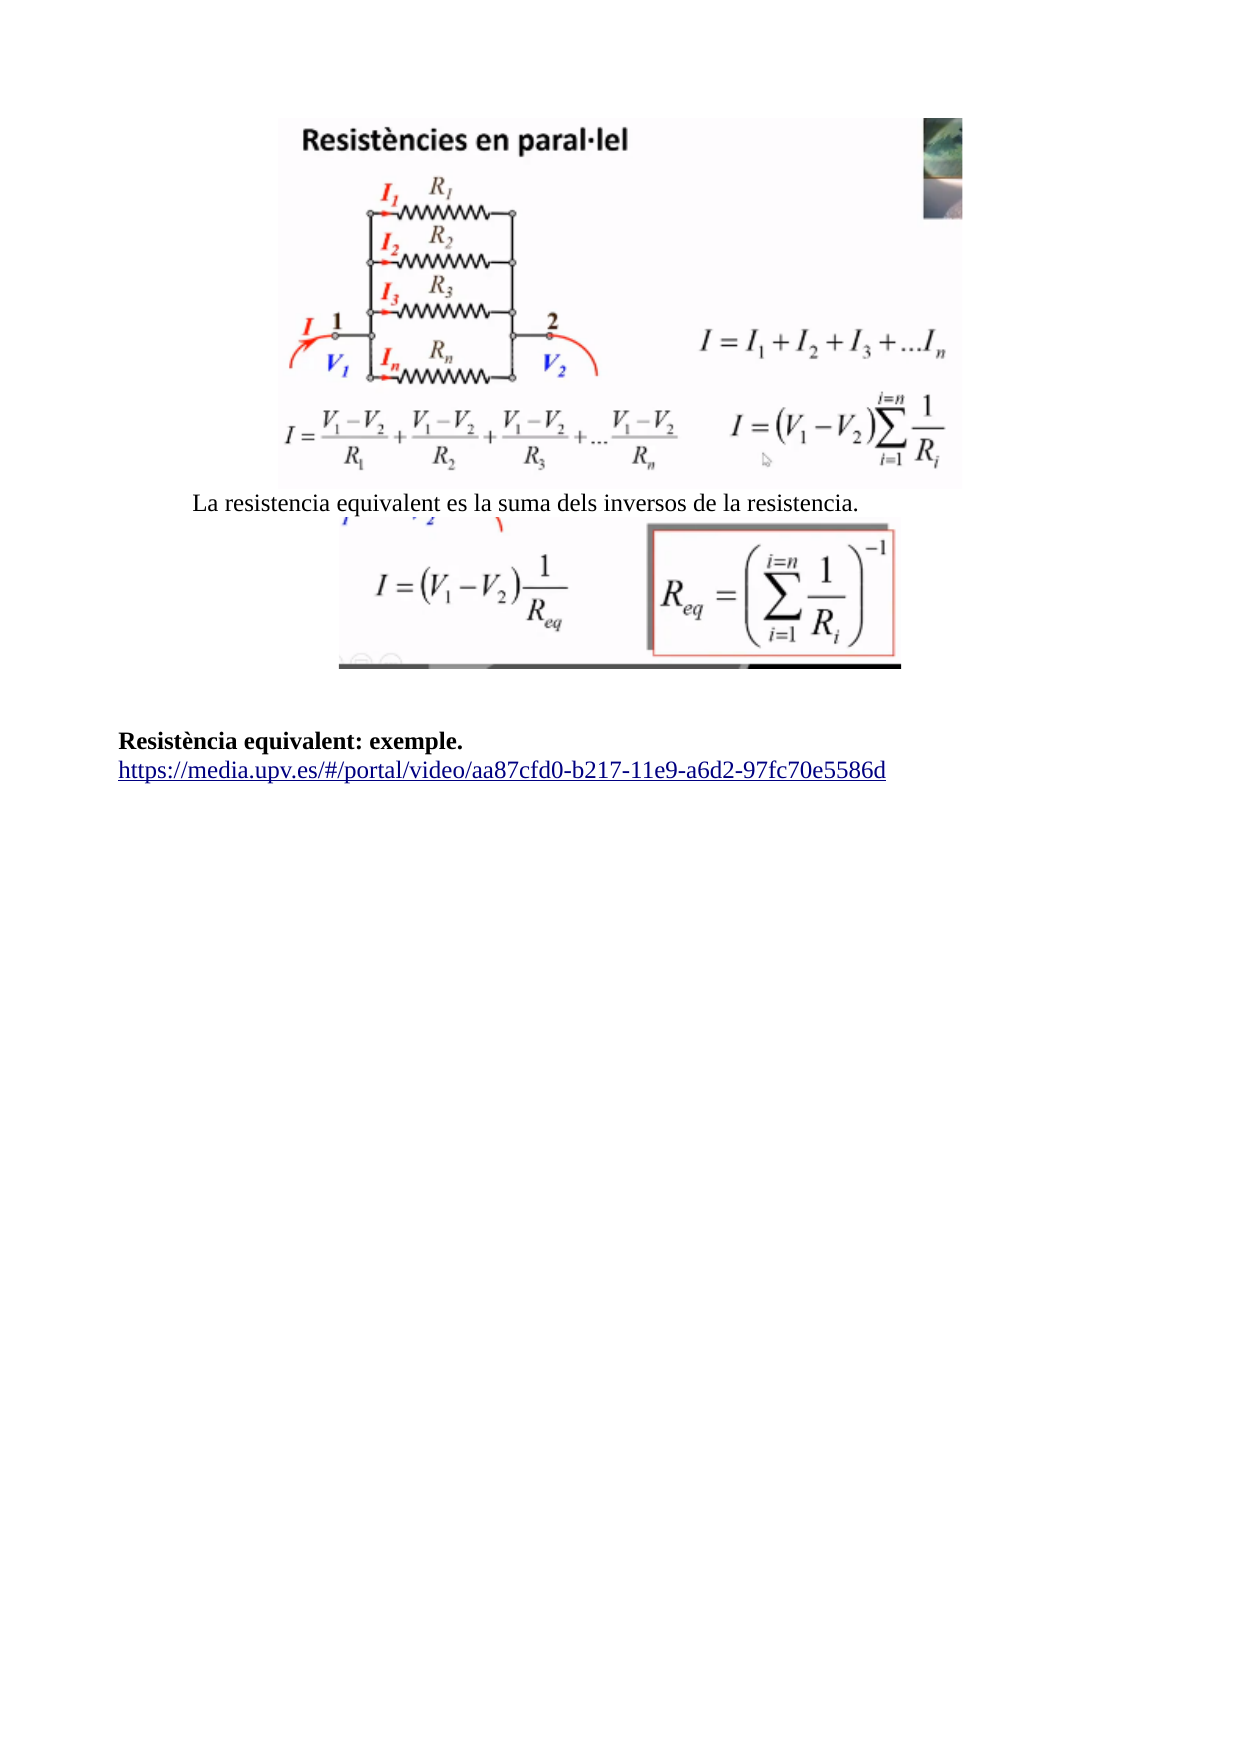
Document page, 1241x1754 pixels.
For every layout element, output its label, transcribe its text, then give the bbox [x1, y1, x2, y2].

text La resistencia equivalent es la suma dels inversos de la resistencia. [118, 118, 1122, 517]
picture [277, 118, 963, 489]
picture [338, 517, 902, 669]
text https://media.upv.es/#/portal/video/aa87cfd0-b217-11e9-a6d2-97fc70e5586d [118, 755, 1122, 784]
text Resistència equivalent: exemple. [118, 726, 1122, 755]
